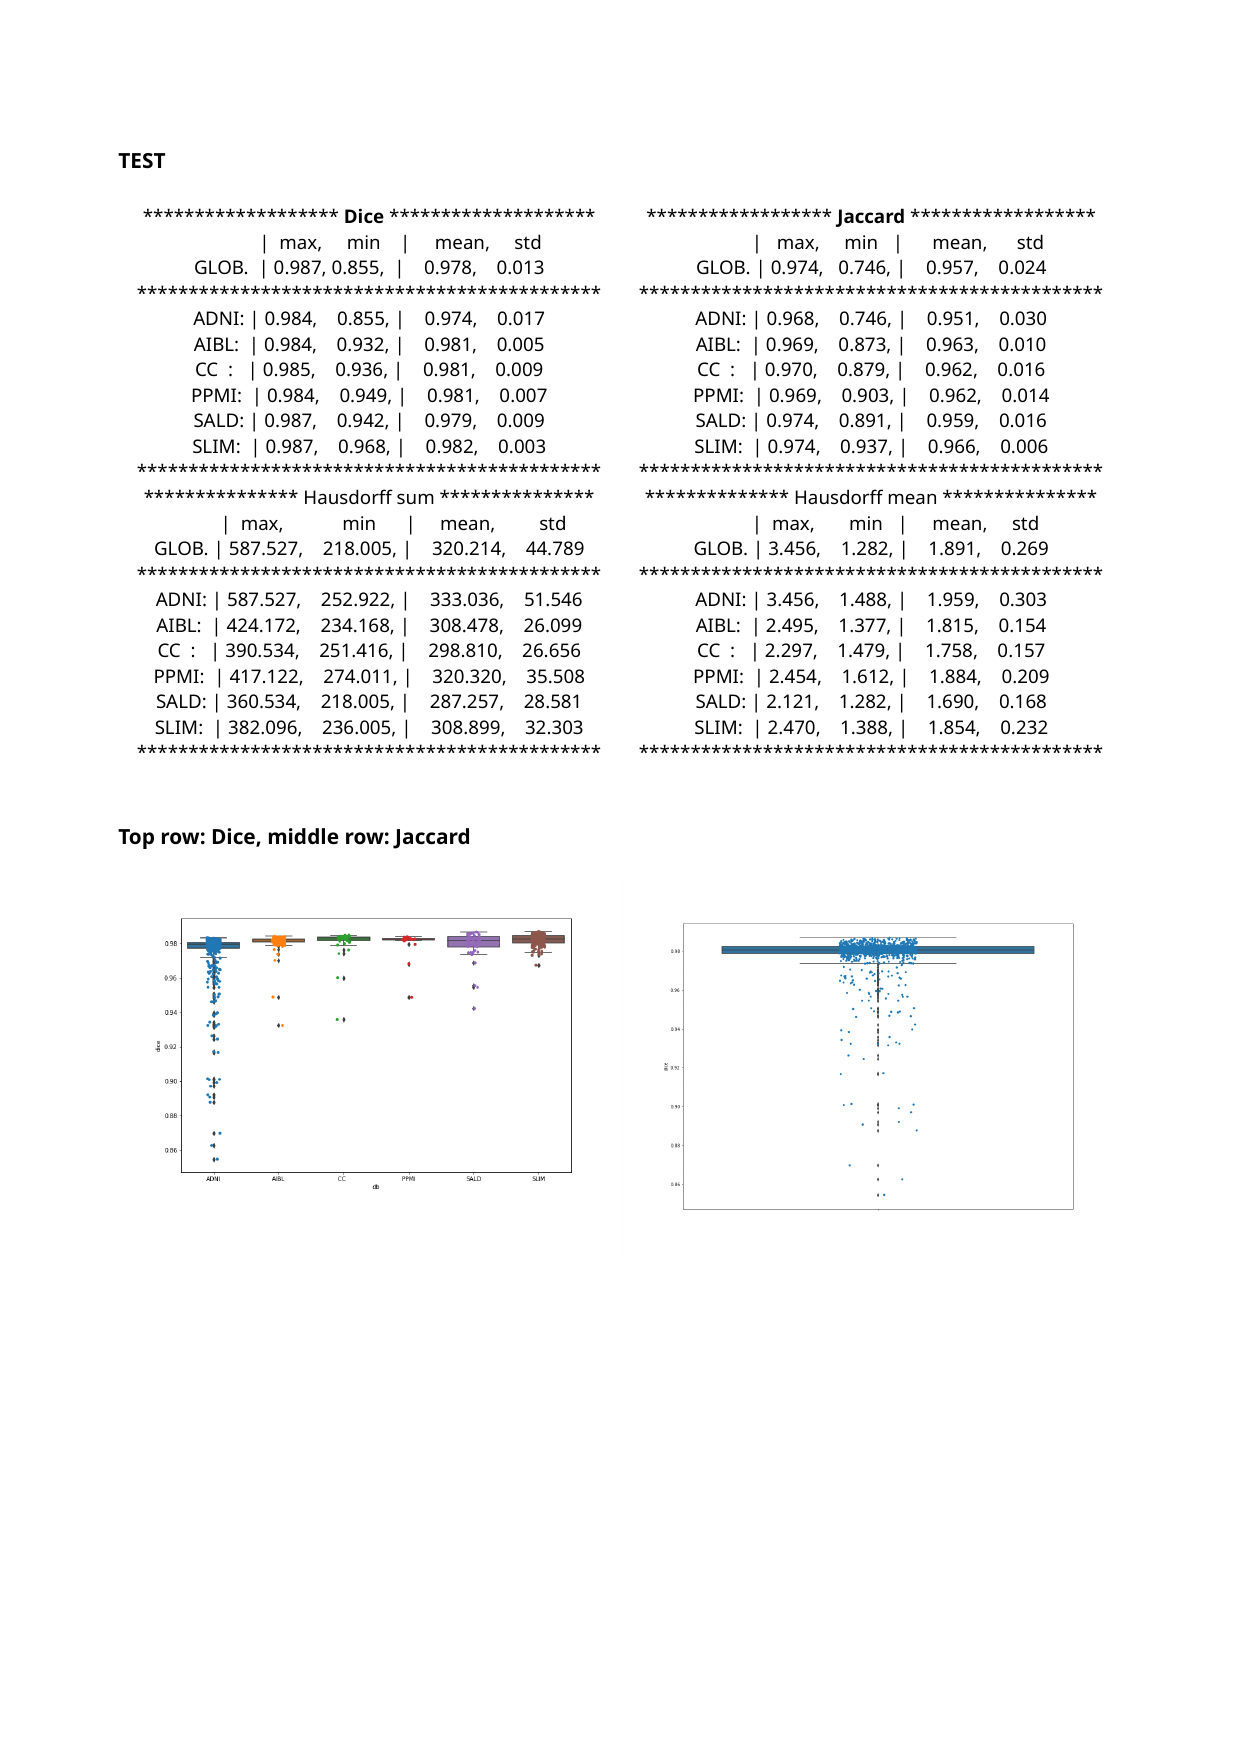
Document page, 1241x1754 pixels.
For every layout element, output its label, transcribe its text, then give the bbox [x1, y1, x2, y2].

table_header [118, 850, 620, 878]
table_header ****************** Jaccard ****************** | max, min | mean, std GLOB. | 0.974, 0.746, | 0.957, 0.024 ********************************************* ADNI: | 0.968, 0.746, | 0.951, 0.030 AIBL: | 0.969, 0.873, | 0.963, 0.010 CC : | 0.970, 0.879, | 0.962, 0.016 PPMI: | 0.969, 0.903, | 0.962, 0.014 SALD: | 0.974, 0.891, | 0.959, 0.016 SLIM: | 0.974, 0.937, | 0.966, 0.006 ********************************************* [620, 204, 1122, 484]
table_cell [620, 1256, 1122, 1284]
table_cell *************** Hausdorff sum *************** | max, min | mean, std GLOB. | 587.527, 218.005, | 320.214, 44.789 ********************************************* ADNI: | 587.527, 252.922, | 333.036, 51.546 AIBL: | 424.172, 234.168, | 308.478, 26.099 CC : | 390.534, 251.416, | 298.810, 26.656 PPMI: | 417.122, 274.011, | 320.320, 35.508 SALD: | 360.534, 218.005, | 287.257, 28.581 SLIM: | 382.096, 236.005, | 308.899, 32.303 ********************************************* [118, 484, 620, 765]
table_header [620, 850, 1122, 878]
table_header ******************* Dice ******************** | max, min | mean, std GLOB. | 0.987, 0.855, | 0.978, 0.013 ********************************************* ADNI: | 0.984, 0.855, | 0.974, 0.017 AIBL: | 0.984, 0.932, | 0.981, 0.005 CC : | 0.985, 0.936, | 0.981, 0.009 PPMI: | 0.984, 0.949, | 0.981, 0.007 SALD: | 0.987, 0.942, | 0.979, 0.009 SLIM: | 0.987, 0.968, | 0.982, 0.003 ********************************************* [118, 204, 620, 484]
text TEST [118, 147, 1122, 175]
text Top row: Dice, middle row: Jaccard [118, 822, 1122, 850]
table_cell [118, 1214, 620, 1284]
picture [118, 878, 1123, 1256]
table_cell ************** Hausdorff mean *************** | max, min | mean, std GLOB. | 3.456, 1.282, | 1.891, 0.269 ********************************************* ADNI: | 3.456, 1.488, | 1.959, 0.303 AIBL: | 2.495, 1.377, | 1.815, 0.154 CC : | 2.297, 1.479, | 1.758, 0.157 PPMI: | 2.454, 1.612, | 1.884, 0.209 SALD: | 2.121, 1.282, | 1.690, 0.168 SLIM: | 2.470, 1.388, | 1.854, 0.232 ********************************************* [620, 484, 1122, 765]
